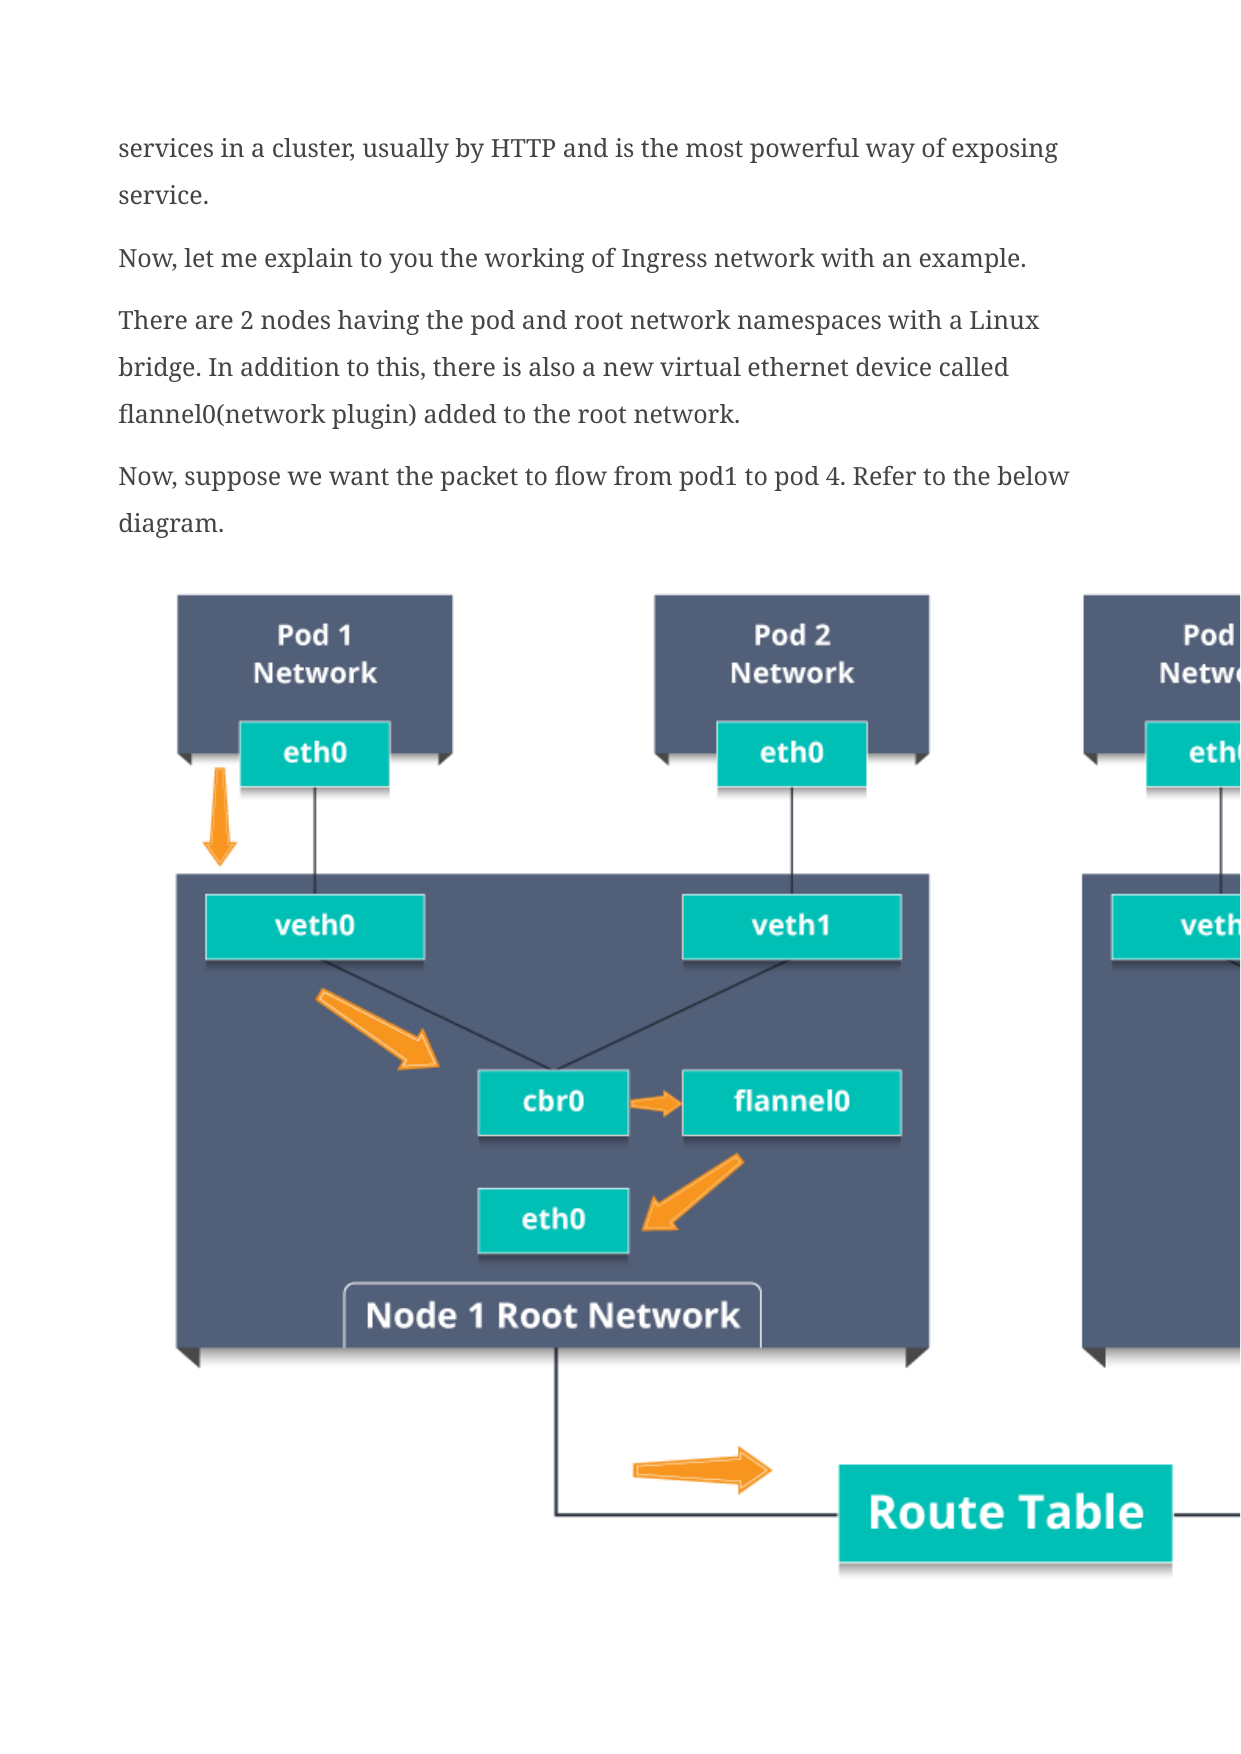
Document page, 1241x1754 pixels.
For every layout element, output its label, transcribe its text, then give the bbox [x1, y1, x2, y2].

text Now, suppose we want the packet to flow from pod1 to pod 4. Refer to the below diagram. [118, 446, 1122, 540]
text Now, let me explain to you the working of Ingress network with an example. [118, 227, 1122, 274]
text There are 2 nodes having the pod and root network namespaces with a Linux bridge. In addition to this, there is also a new virtual ethernet device called flannel0(network plugin) added to the root network. [118, 290, 1122, 431]
picture [118, 555, 1241, 1604]
text services in a cluster, usually by HTTP and is the most powerful way of exposing service. [118, 118, 1122, 212]
